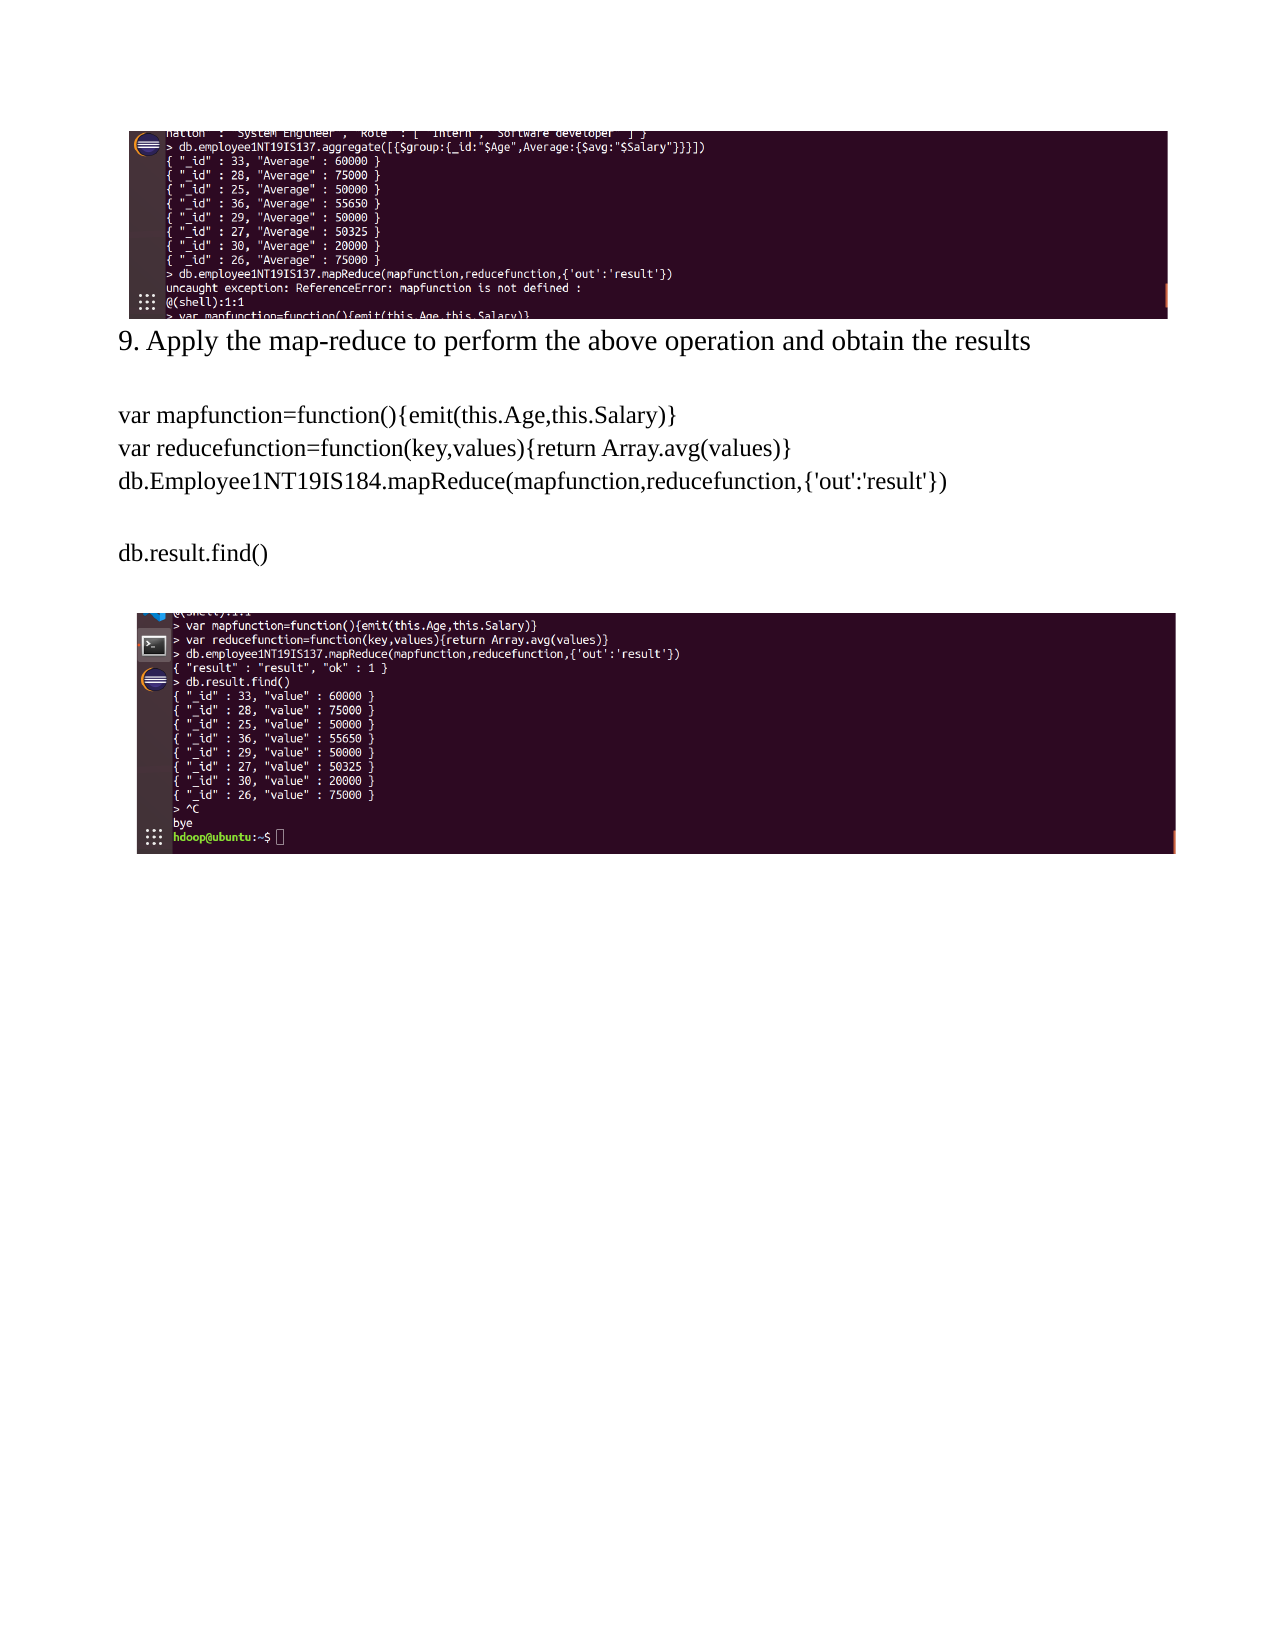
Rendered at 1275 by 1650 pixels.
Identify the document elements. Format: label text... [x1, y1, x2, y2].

text db.Employee1NT19IS184.mapReduce(mapfunction,reducefunction,{'out':'result'}) [118, 466, 1157, 495]
text var mapfunction=function(){emit(this.Age,this.Salary)} [118, 400, 1157, 429]
text db.result.find() [118, 538, 1157, 567]
text var reducefunction=function(key,values){return Array.avg(values)} [118, 433, 1157, 462]
text 9. Apply the map-reduce to perform the above operation and obtain the results [118, 118, 1157, 357]
